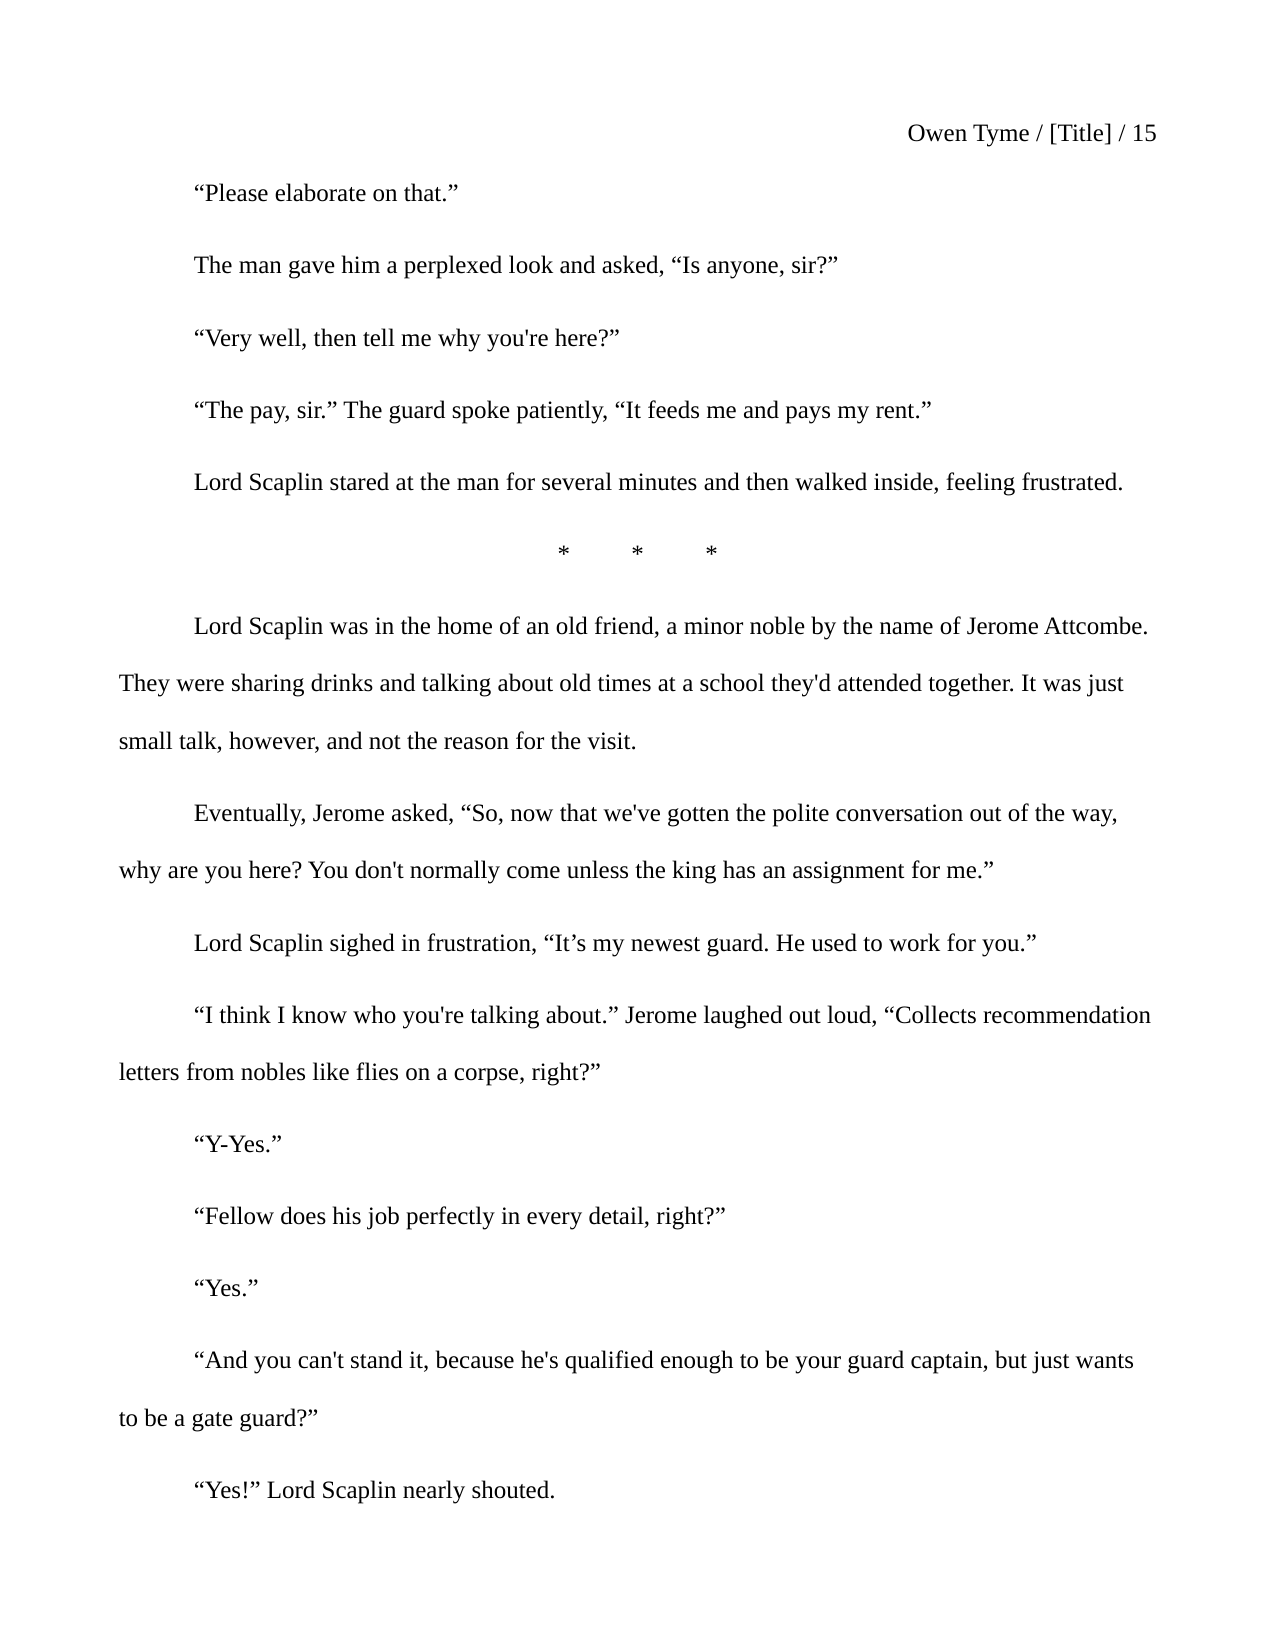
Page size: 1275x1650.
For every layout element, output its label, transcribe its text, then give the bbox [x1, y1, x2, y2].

text Lord Scaplin sighed in frustration, “It’s my newest guard. He used to work for you.” [118, 928, 1156, 956]
text “Fellow does his job perfectly in every detail, right?” [118, 1201, 1156, 1230]
text * * * [118, 539, 1156, 568]
text “Very well, then tell me why you're here?” [118, 323, 1156, 351]
text “Y-Yes.” [118, 1129, 1156, 1158]
text “And you can't stand it, because he's qualified enough to be your guard captain, but just wants to be a gate guard?” [118, 1346, 1156, 1432]
text “Please elaborate on that.” [118, 178, 1156, 207]
text “The pay, sir.” The guard spoke patiently, “It feeds me and pays my rent.” [118, 395, 1156, 423]
text Lord Scaplin stared at the man for several minutes and then walked inside, feeling frustrated. [118, 467, 1156, 496]
text “I think I know who you're talking about.” Jerome laughed out loud, “Collects recommendation letters from nobles like flies on a corpse, right?” [118, 1000, 1156, 1086]
text Lord Scaplin was in the home of an old friend, a minor noble by the name of Jerome Attcombe. They were sharing drinks and talking about old times at a school they'd attended together. It was just small talk, however, and not the reason for the visit. [118, 611, 1156, 755]
text “Yes!” Lord Scaplin nearly shouted. [118, 1475, 1156, 1504]
text The man gave him a perplexed look and asked, “Is anyone, sir?” [118, 251, 1156, 279]
text “Yes.” [118, 1273, 1156, 1302]
text Eventually, Jerome asked, “So, now that we've gotten the polite conversation out of the way, why are you here? You don't normally come unless the king has an assignment for me.” [118, 798, 1156, 884]
